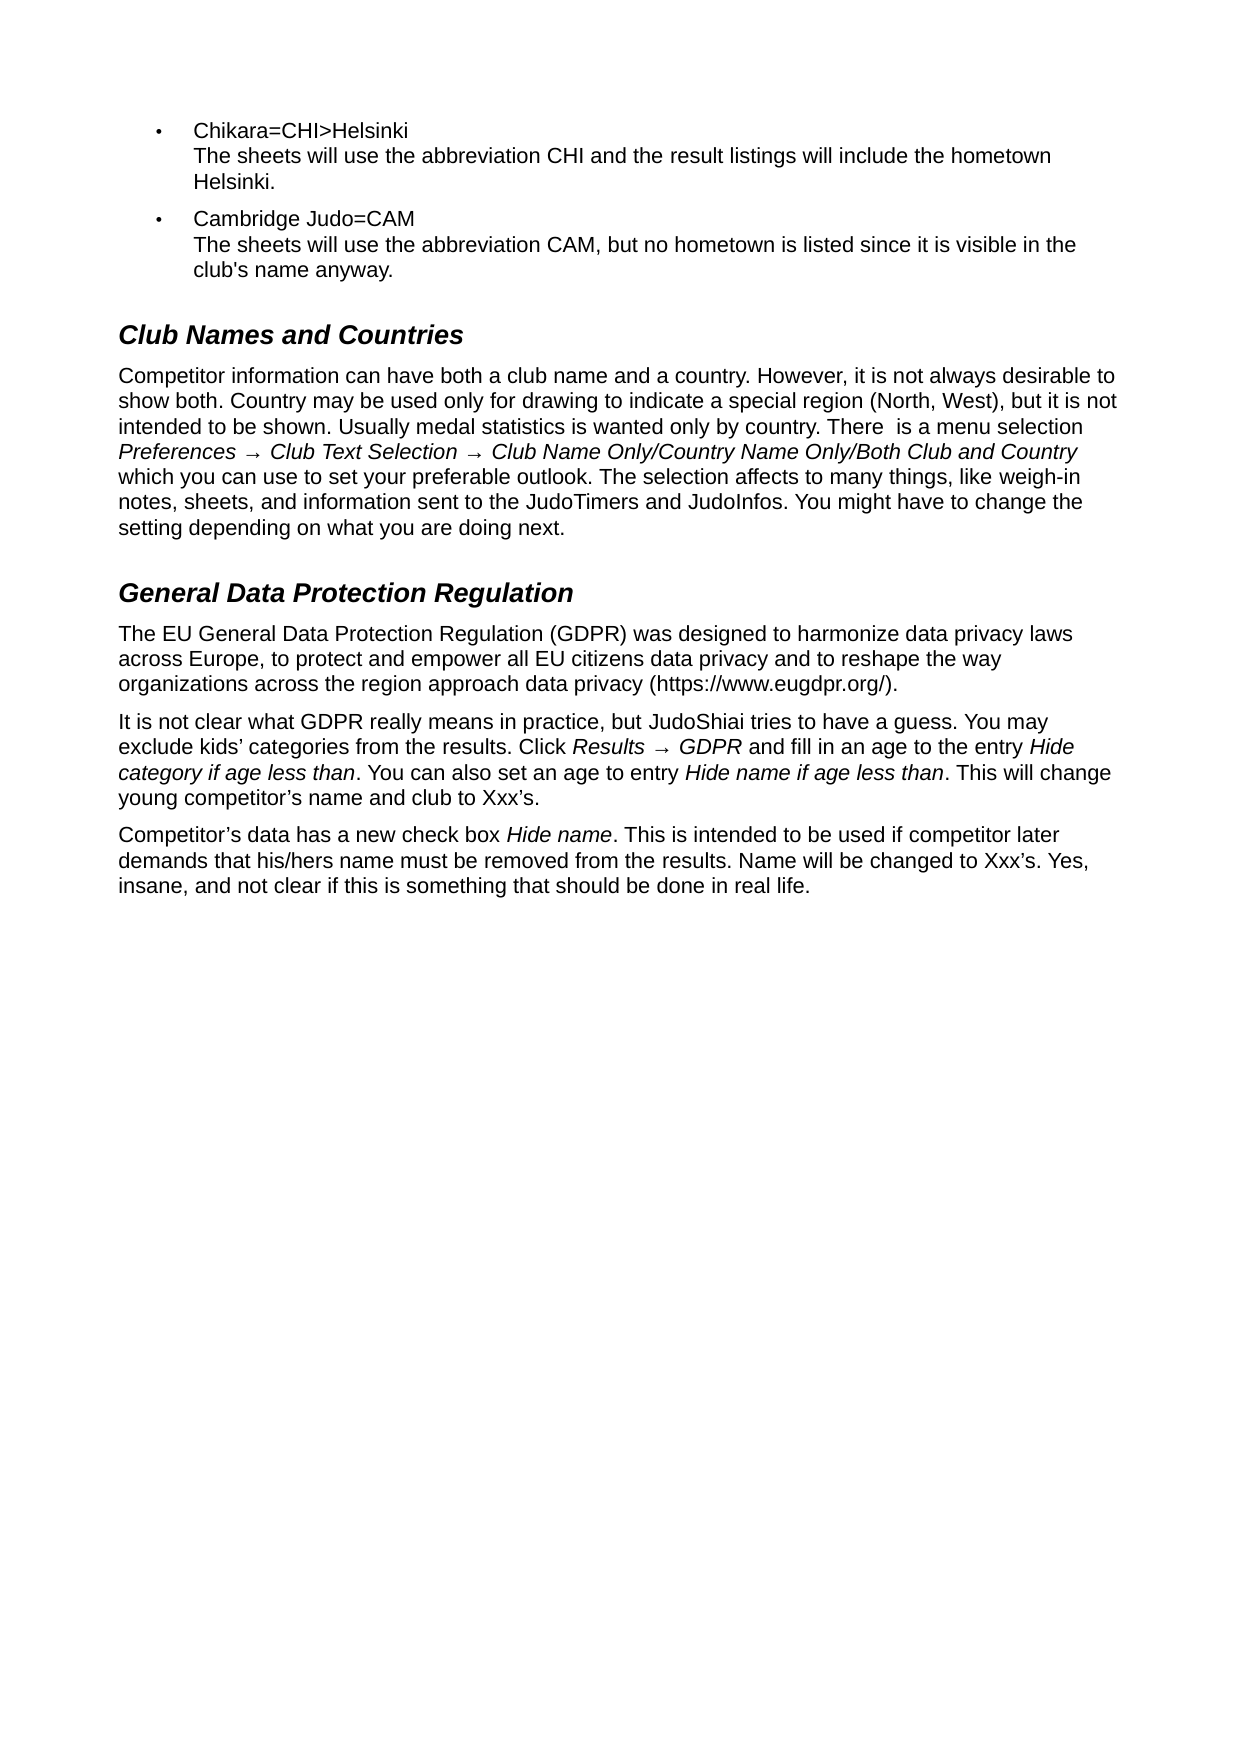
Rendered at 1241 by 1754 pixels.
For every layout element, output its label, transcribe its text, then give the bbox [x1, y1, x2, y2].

subtitle General Data Protection Regulation [118, 577, 1122, 608]
text It is not clear what GDPR really means in practice, but JudoShiai tries to have a guess. You may exclude kids’ categories from the results. Click Results → GDPR and fill in an age to the entry Hide category if age less than. You can also set an age to entry Hide name if age less than. This will change young competitor’s name and club to Xxx’s. [118, 709, 1122, 810]
list Cambridge Judo=CAM The sheets will use the abbreviation CAM, but no hometown is listed since it is visible in the club's name anyway. [156, 206, 1122, 282]
text Competitor information can have both a club name and a country. However, it is not always desirable to show both. Country may be used only for drawing to indicate a special region (North, West), but it is not intended to be shown. Usually medal statistics is wanted only by country. There is a menu selection Preferences → Club Text Selection → Club Name Only/Country Name Only/Both Club and Country which you can use to set your preferable outlook. The selection affects to many things, like weigh-in notes, sheets, and information sent to the JudoTimers and JudoInfos. You might have to change the setting depending on what you are doing next. [118, 363, 1122, 539]
text The EU General Data Protection Regulation (GDPR) was designed to harmonize data privacy laws across Europe, to protect and empower all EU citizens data privacy and to reshape the way organizations across the region approach data privacy (https://www.eugdpr.org/). [118, 621, 1122, 696]
subtitle Club Names and Countries [118, 319, 1122, 351]
text Competitor’s data has a new check box Hide name. This is intended to be used if competitor later demands that his/hers name must be removed from the results. Name will be changed to Xxx’s. Yes, insane, and not clear if this is something that should be done in real life. [118, 822, 1122, 898]
list Chikara=CHI>Helsinki The sheets will use the abbreviation CHI and the result listings will include the hometown Helsinki. [156, 118, 1122, 194]
